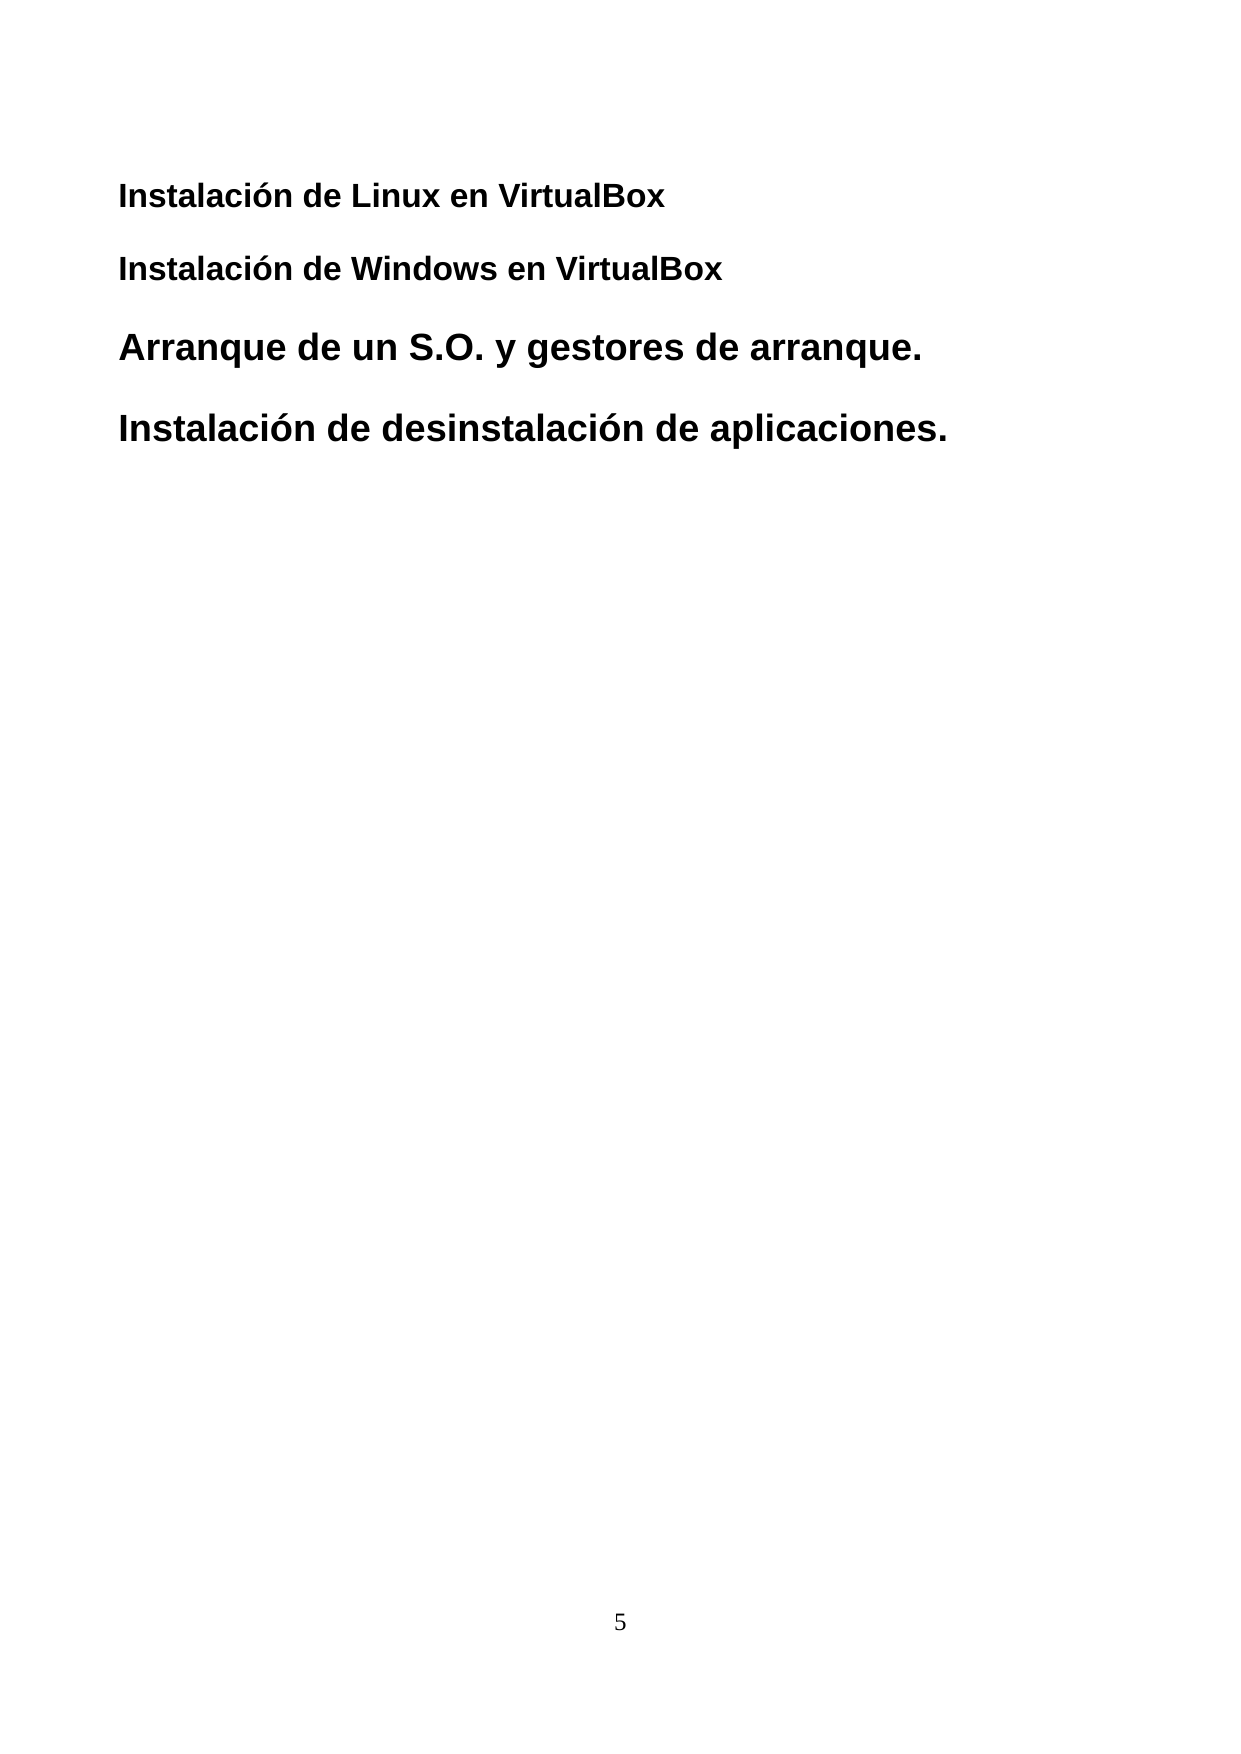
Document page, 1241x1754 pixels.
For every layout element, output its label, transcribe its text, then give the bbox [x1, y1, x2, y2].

subtitle Instalación de desinstalación de aplicaciones. [118, 406, 1122, 449]
subtitle Instalación de Windows en VirtualBox [118, 248, 1122, 287]
subtitle Instalación de Linux en VirtualBox [118, 176, 1122, 215]
subtitle Arranque de un S.O. y gestores de arranque. [118, 324, 1122, 368]
